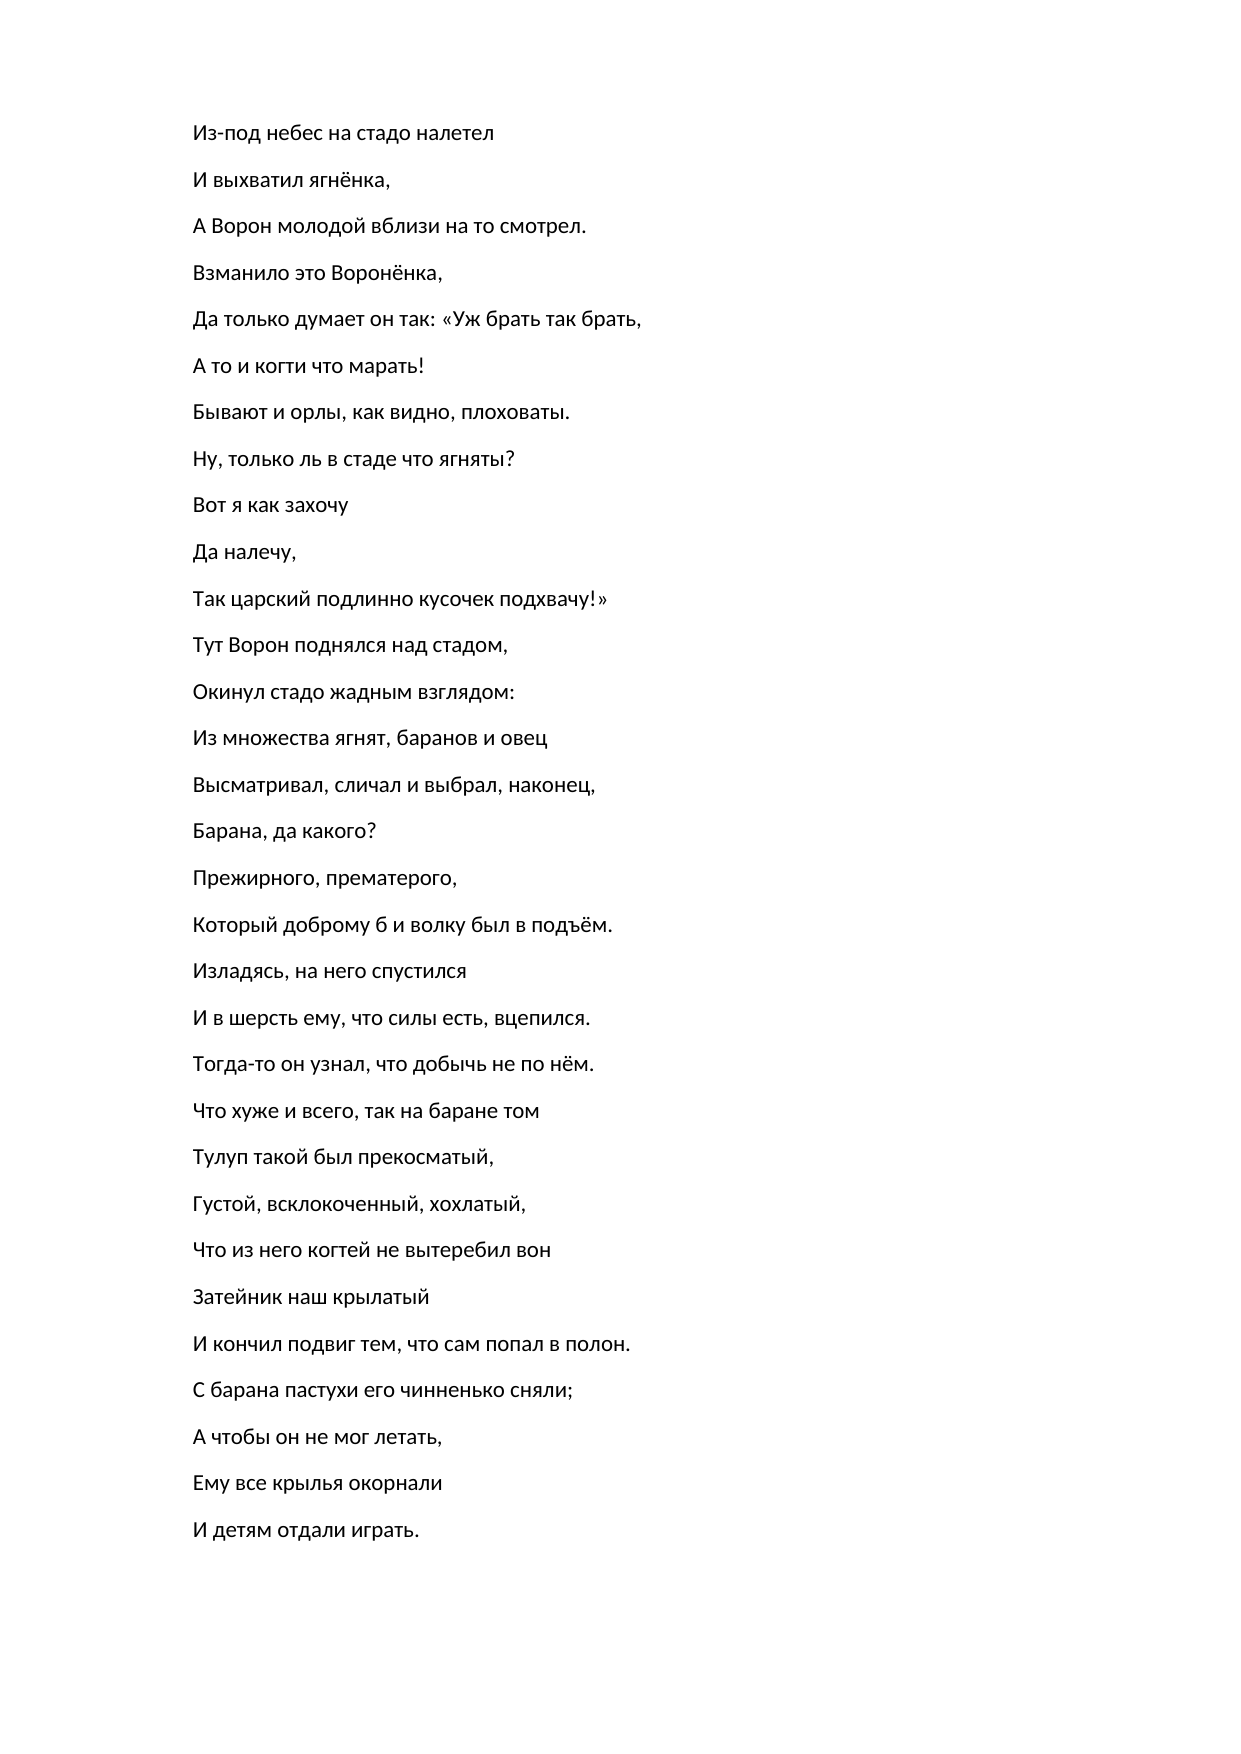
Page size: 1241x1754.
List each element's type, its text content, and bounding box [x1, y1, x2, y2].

text Тогда-то он узнал, что добычь не по нём. [177, 1049, 1152, 1077]
text Высматривал, сличал и выбрал, наконец, [177, 770, 1152, 798]
text Который доброму б и волку был в подъём. [177, 910, 1152, 938]
text Окинул стадо жадным взглядом: [177, 677, 1152, 705]
text Вот я как захочу [177, 491, 1152, 519]
text Что хуже и всего, так на баране том [177, 1096, 1152, 1124]
text С барана пастухи его чинненько сняли; [177, 1375, 1152, 1403]
text Да только думает он так: «Уж брать так брать, [177, 304, 1152, 332]
text И кончил подвиг тем, что сам попал в полон. [177, 1329, 1152, 1357]
text Прежирного, прематерого, [177, 863, 1152, 891]
text Барана, да какого? [177, 817, 1152, 844]
text Взманило это Воронёнка, [177, 258, 1152, 286]
text Так царский подлинно кусочек подхвачу!» [177, 584, 1152, 612]
text И в шерсть ему, что силы есть, вцепился. [177, 1003, 1152, 1031]
text Ему все крылья окорнали [177, 1468, 1152, 1496]
text Ну, только ль в стаде что ягняты? [177, 444, 1152, 472]
text И выхватил ягнёнка, [177, 165, 1152, 193]
text Тут Ворон поднялся над стадом, [177, 630, 1152, 658]
text Из множества ягнят, баранов и овец [177, 723, 1152, 751]
text Затейник наш крылатый [177, 1282, 1152, 1310]
text А то и когти что марать! [177, 351, 1152, 379]
text Изладясь, на него спустился [177, 956, 1152, 984]
text Тулуп такой был прекосматый, [177, 1142, 1152, 1171]
text И детям отдали играть. [177, 1515, 1152, 1543]
text Из-под небес на стадо налетел [177, 118, 1152, 146]
text А Ворон молодой вблизи на то смотрел. [177, 211, 1152, 239]
text Густой, всклокоченный, хохлатый, [177, 1189, 1152, 1217]
text А чтобы он не мог летать, [177, 1422, 1152, 1450]
text Бывают и орлы, как видно, плоховаты. [177, 397, 1152, 426]
text Да налечу, [177, 537, 1152, 565]
text Что из него когтей не вытеребил вон [177, 1236, 1152, 1264]
